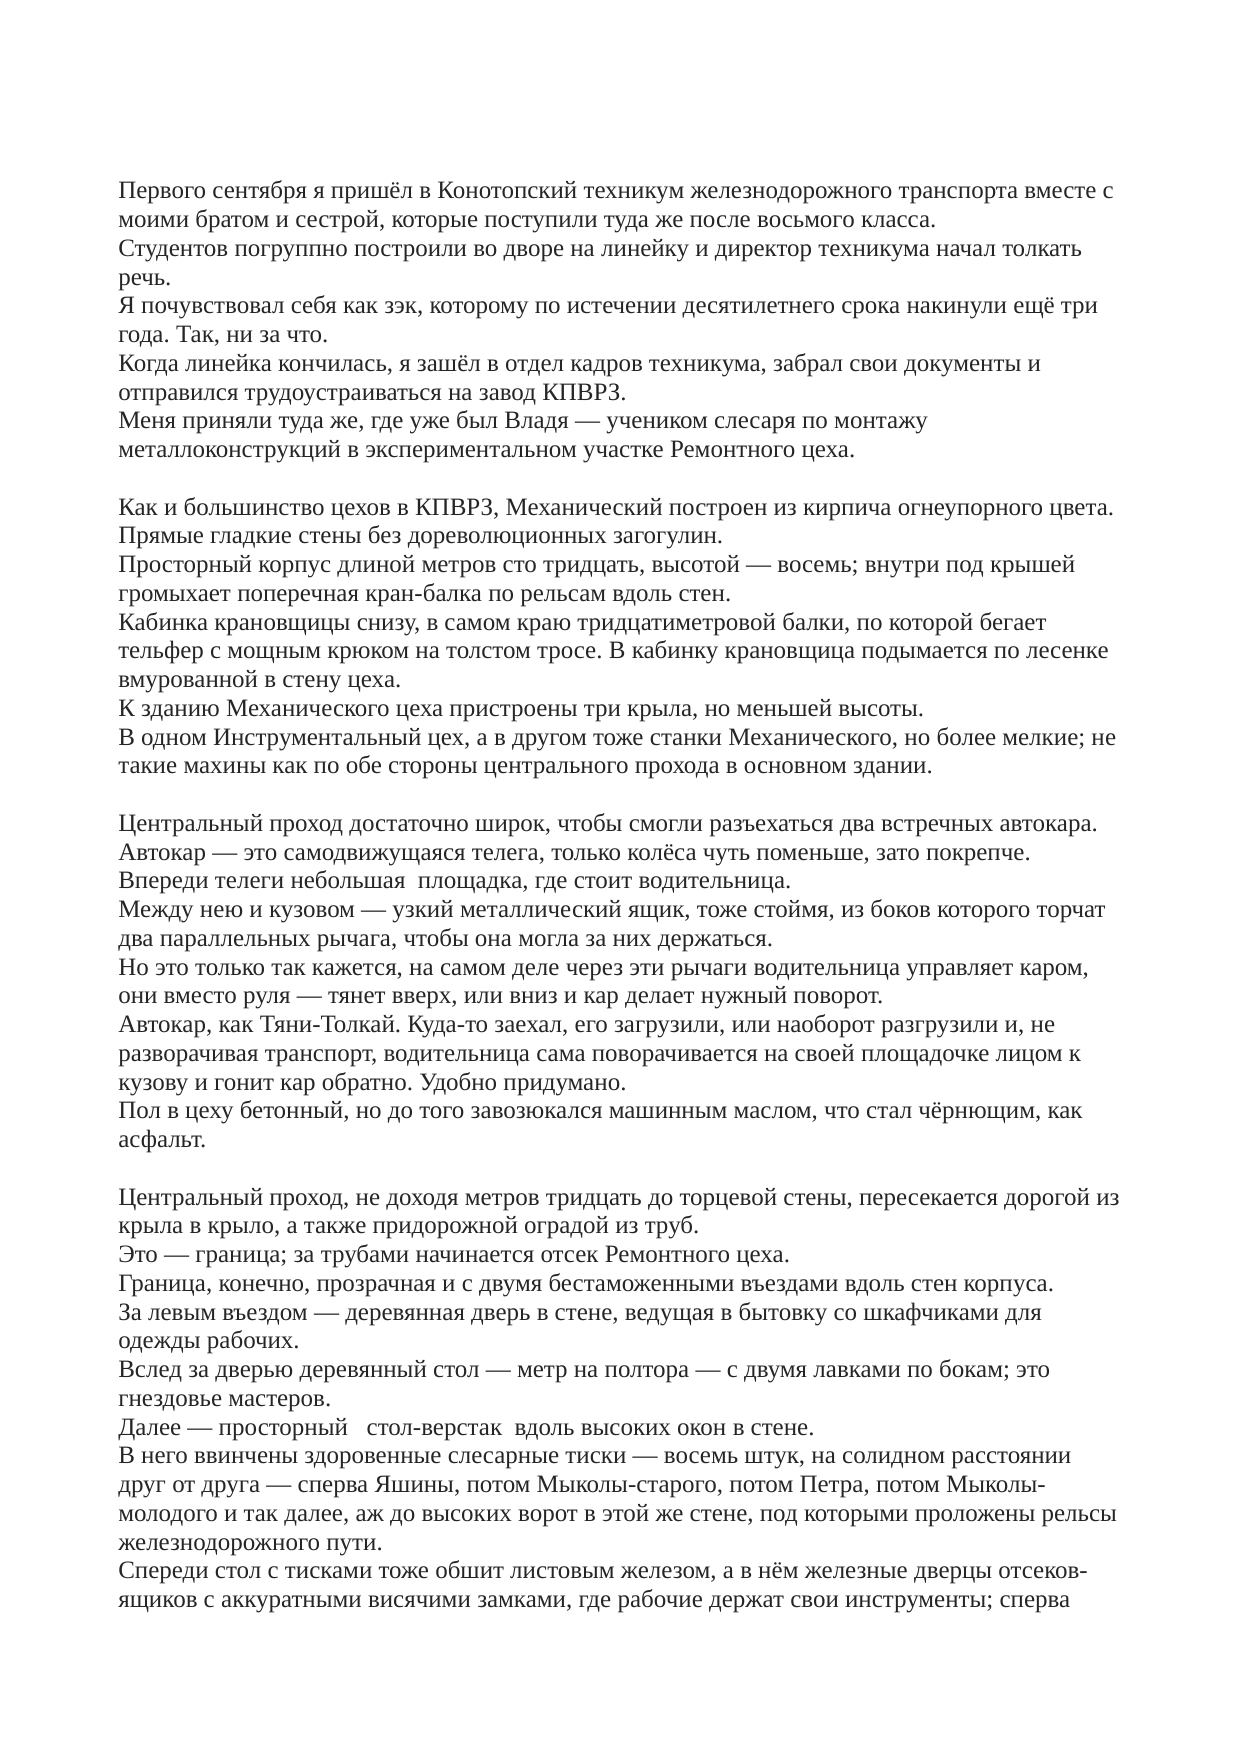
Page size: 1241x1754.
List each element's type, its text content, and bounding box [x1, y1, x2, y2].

text Автокар, как Тяни-Толкай. Куда-то заехал, его загрузили, или наоборот разгрузили и, не разворачивая транспорт, водительница сама поворачивается на своей площадочке лицом к кузову и гонит кар обратно. Удобно придумано. [118, 1009, 1122, 1096]
text Центральный проход достаточно широк, чтобы смогли разъехаться два встречных автокара. [118, 808, 1122, 837]
text Я почувствовал себя как зэк, которому по истечении десятилетнего срока накинули ещё три года. Так, ни за что. [118, 291, 1122, 348]
text Между нею и кузовом — узкий металлический ящик, тоже стоймя, из боков которого торчат два параллельных рычага, чтобы она могла за них держаться. [118, 894, 1122, 952]
text За левым въездом — деревянная дверь в стене, ведущая в бытовку со шкафчиками для одежды рабочих. [118, 1297, 1122, 1354]
text В одном Инструментальный цех, а в другом тоже станки Механического, но более мелкие; не такие махины как по обе стороны центрального прохода в основном здании. [118, 722, 1122, 779]
text Пол в цеху бетонный, но до того завозюкался машинным маслом, что стал чёрнющим, как асфальт. [118, 1096, 1122, 1153]
text Автокар — это самодвижущаяся телега, только колёса чуть поменьше, зато покрепче. Впереди телеги небольшая площадка, где стоит водительница. [118, 837, 1122, 894]
text Вслед за дверью деревянный стол — метр на полтора — с двумя лавками по бокам; это гнездовье мастеров. [118, 1354, 1122, 1412]
text Как и большинство цехов в КПВРЗ, Механический построен из кирпича огнеупорного цвета. Прямые гладкие стены без дореволюционных загогулин. [118, 492, 1122, 549]
text Спереди стол с тисками тоже обшит листовым железом, а в нём железные дверцы отсеков-ящиков с аккуратными висячими замками, где рабочие держат свои инструменты; сперва [118, 1556, 1122, 1613]
text Когда линейка кончилась, я зашёл в отдел кадров техникума, забрал свои документы и отправился трудоустраиваться на завод КПВРЗ. [118, 348, 1122, 406]
text Центральный проход, не доходя метров тридцать до торцевой стены, пересекается дорогой из крыла в крыло, а также придорожной оградой из труб. [118, 1182, 1122, 1239]
text В него ввинчены здоровенные слесарные тиски — восемь штук, на солидном расстоянии друг от друга — сперва Яшины, потом Мыколы-старого, потом Петра, потом Мыколы-молодого и так далее, аж до высоких ворот в этой же стене, под которыми проложены рельсы железнодорожного пути. [118, 1441, 1122, 1556]
text Первого сентября я пришёл в Конотопский техникум железнодорожного транспорта вместе с моими братом и сестрой, которые поступили туда же после восьмого класса. [118, 176, 1122, 233]
text Кабинка крановщицы снизу, в самом краю тридцатиметровой балки, по которой бегает тельфер с мощным крюком на толстом тросе. В кабинку крановщица подымается по лесенке вмурованной в стену цеха. [118, 607, 1122, 693]
text Студентов погруппно построили во дворе на линейку и директор техникума начал толкать речь. [118, 233, 1122, 291]
text Меня приняли туда же, где уже был Владя — учеником слесаря по монтажу металлоконструкций в экспериментальном участке Ремонтного цеха. [118, 406, 1122, 463]
text Но это только так кажется, на самом деле через эти рычаги водительница управляет каром, они вместо руля — тянет вверх, или вниз и кар делает нужный поворот. [118, 952, 1122, 1009]
text К зданию Механического цеха пристроены три крыла, но меньшей высоты. [118, 693, 1122, 722]
text Это — граница; за трубами начинается отсек Ремонтного цеха. [118, 1239, 1122, 1268]
text Далее — просторный стол-верстак вдоль высоких окон в стене. [118, 1412, 1122, 1441]
text Граница, конечно, прозрачная и с двумя бестаможенными въездами вдоль стен корпуса. [118, 1268, 1122, 1297]
text Просторный корпус длиной метров сто тридцать, высотой — восемь; внутри под крышей громыхает поперечная кран-балка по рельсам вдоль стен. [118, 549, 1122, 607]
